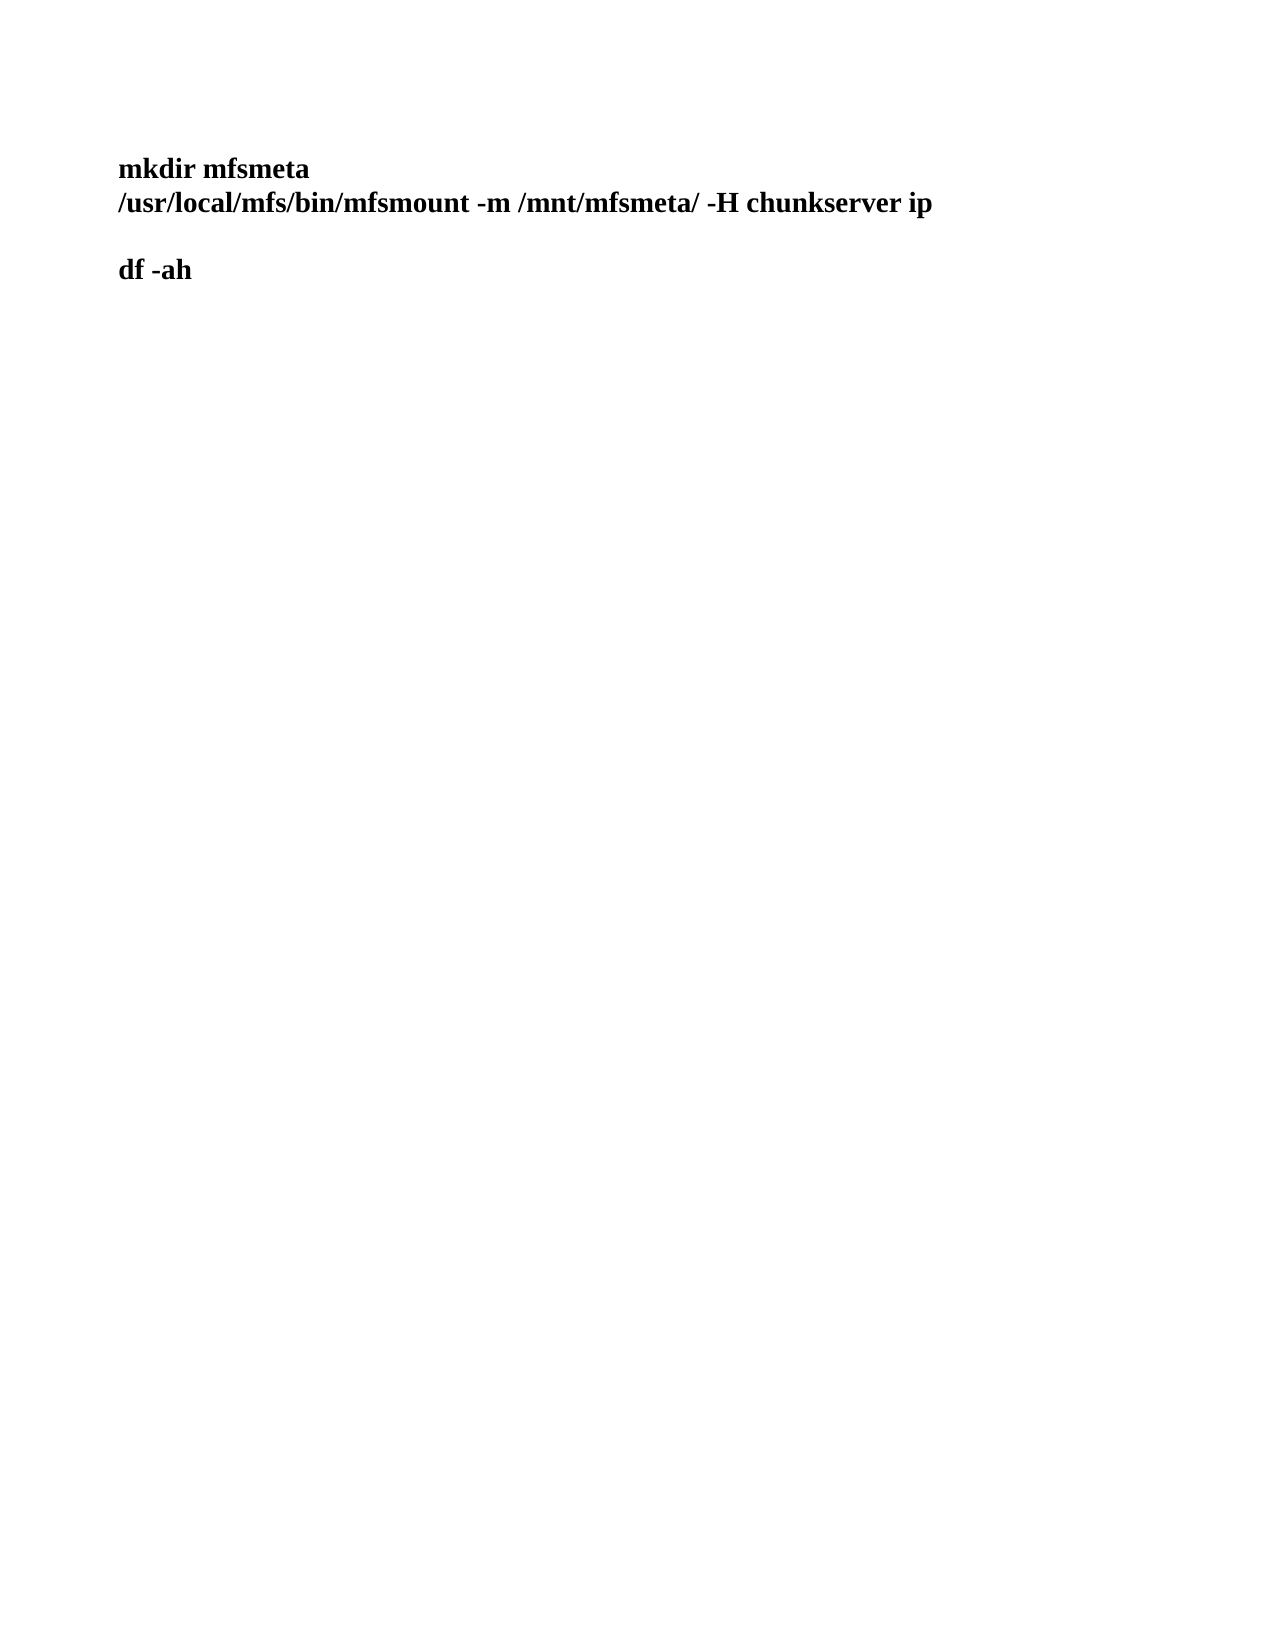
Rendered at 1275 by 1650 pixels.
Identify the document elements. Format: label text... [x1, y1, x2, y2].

text mkdir mfsmeta /usr/local/mfs/bin/mfsmount -m /mnt/mfsmeta/ -H chunkserver ip df -ah [118, 118, 1157, 324]
